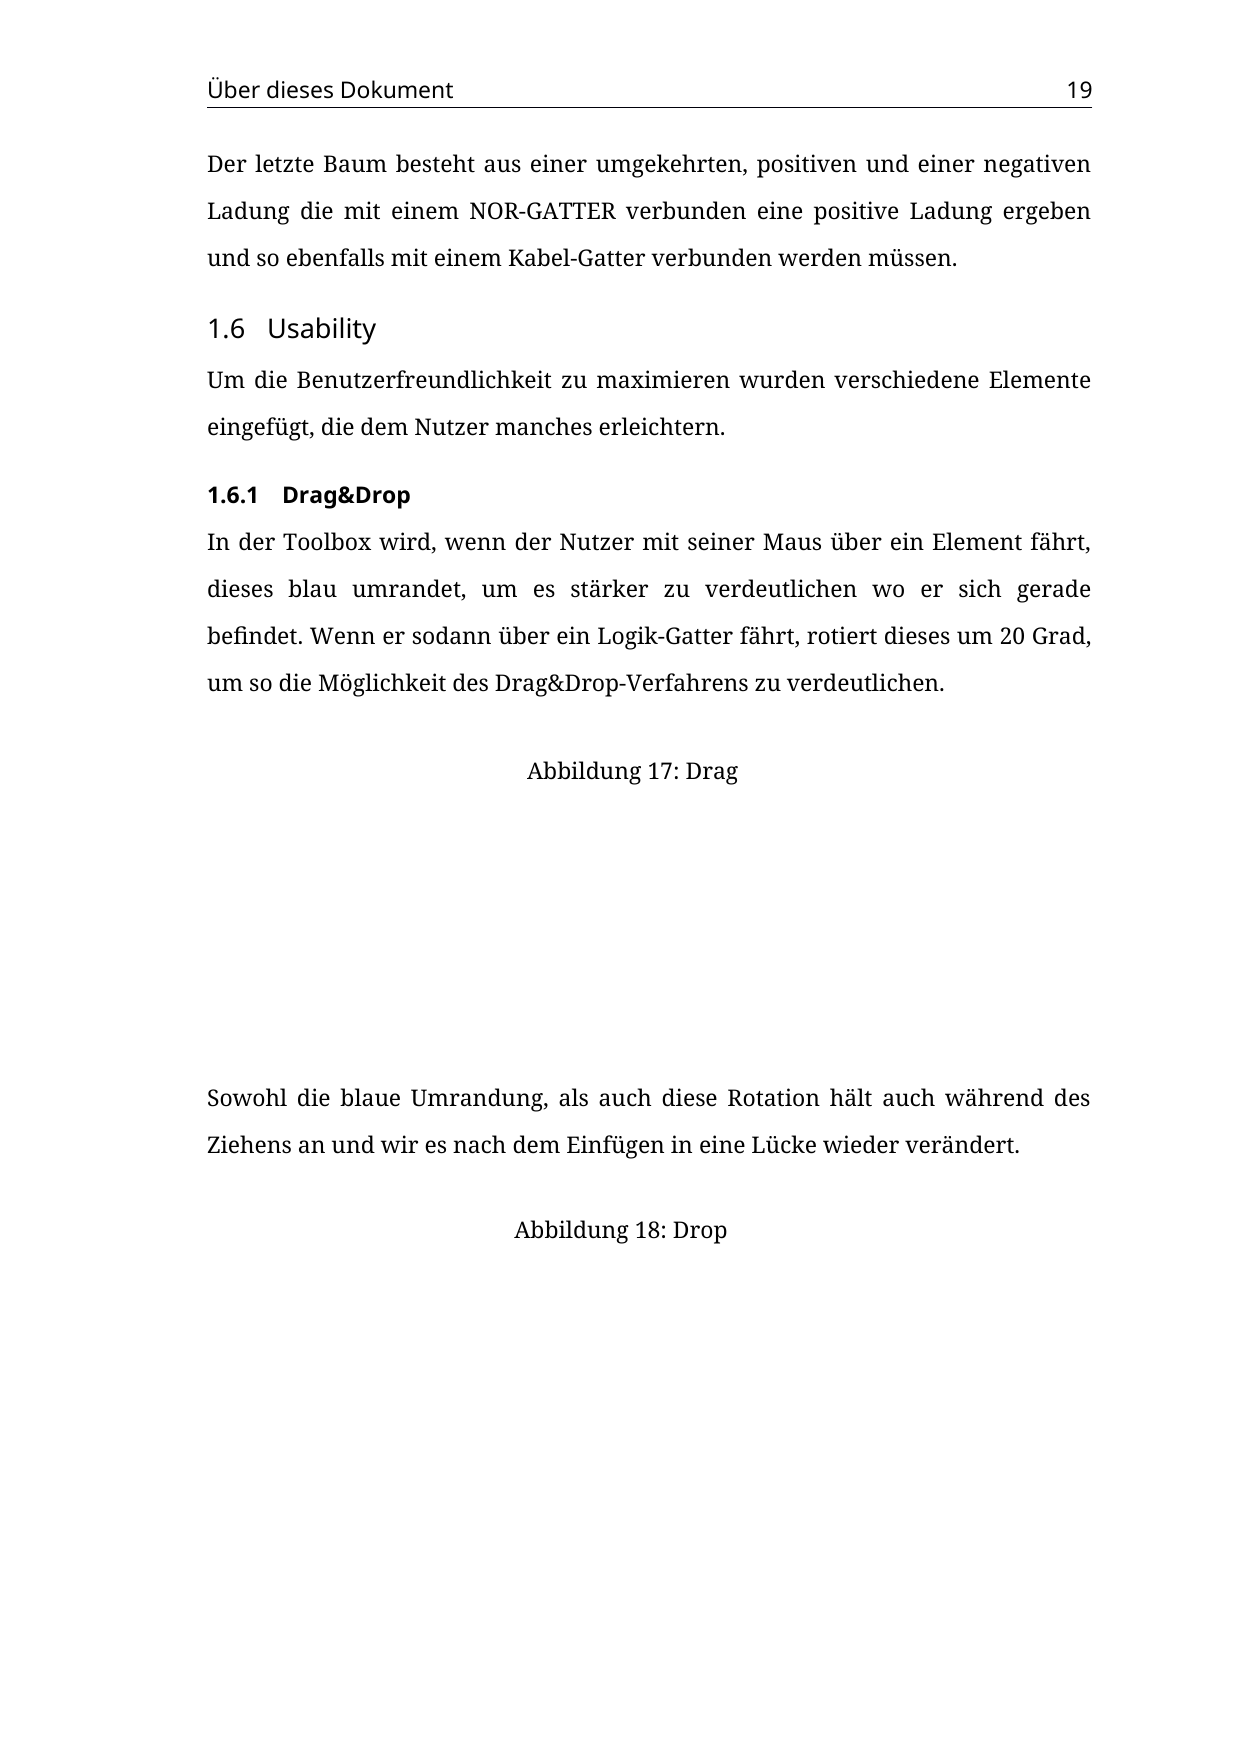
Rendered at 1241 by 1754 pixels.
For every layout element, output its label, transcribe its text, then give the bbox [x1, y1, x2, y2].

subtitle Drag&Drop [207, 479, 1092, 510]
text Abbildung 18: Drop [455, 1214, 786, 1245]
text Um die Benutzerfreundlichkeit zu maximieren wurden verschiedene Elemente eingefügt, die dem Nutzer manches erleichtern. [207, 364, 1092, 443]
text In der Toolbox wird, wenn der Nutzer mit seiner Maus über ein Element fährt, dieses blau umrandet, um es stärker zu verdeutlichen wo er sich gerade befindet. Wenn er sodann über ein Logik-Gatter fährt, rotiert dieses um 20 Grad, um so die Möglichkeit des Drag&Drop-Verfahrens zu verdeutlichen. [207, 526, 1092, 698]
text Abbildung 17: Drag [392, 754, 872, 786]
text Sowohl die blaue Umrandung, als auch diese Rotation hält auch während des Ziehens an und wir es nach dem Einfügen in eine Lücke wieder verändert. [207, 1082, 1092, 1160]
text Der letzte Baum besteht aus einer umgekehrten, positiven und einer negativen Ladung die mit einem NOR-GATTER verbunden eine positive Ladung ergeben und so ebenfalls mit einem Kabel-Gatter verbunden werden müssen. [207, 148, 1092, 273]
subtitle Usability [207, 309, 1092, 346]
